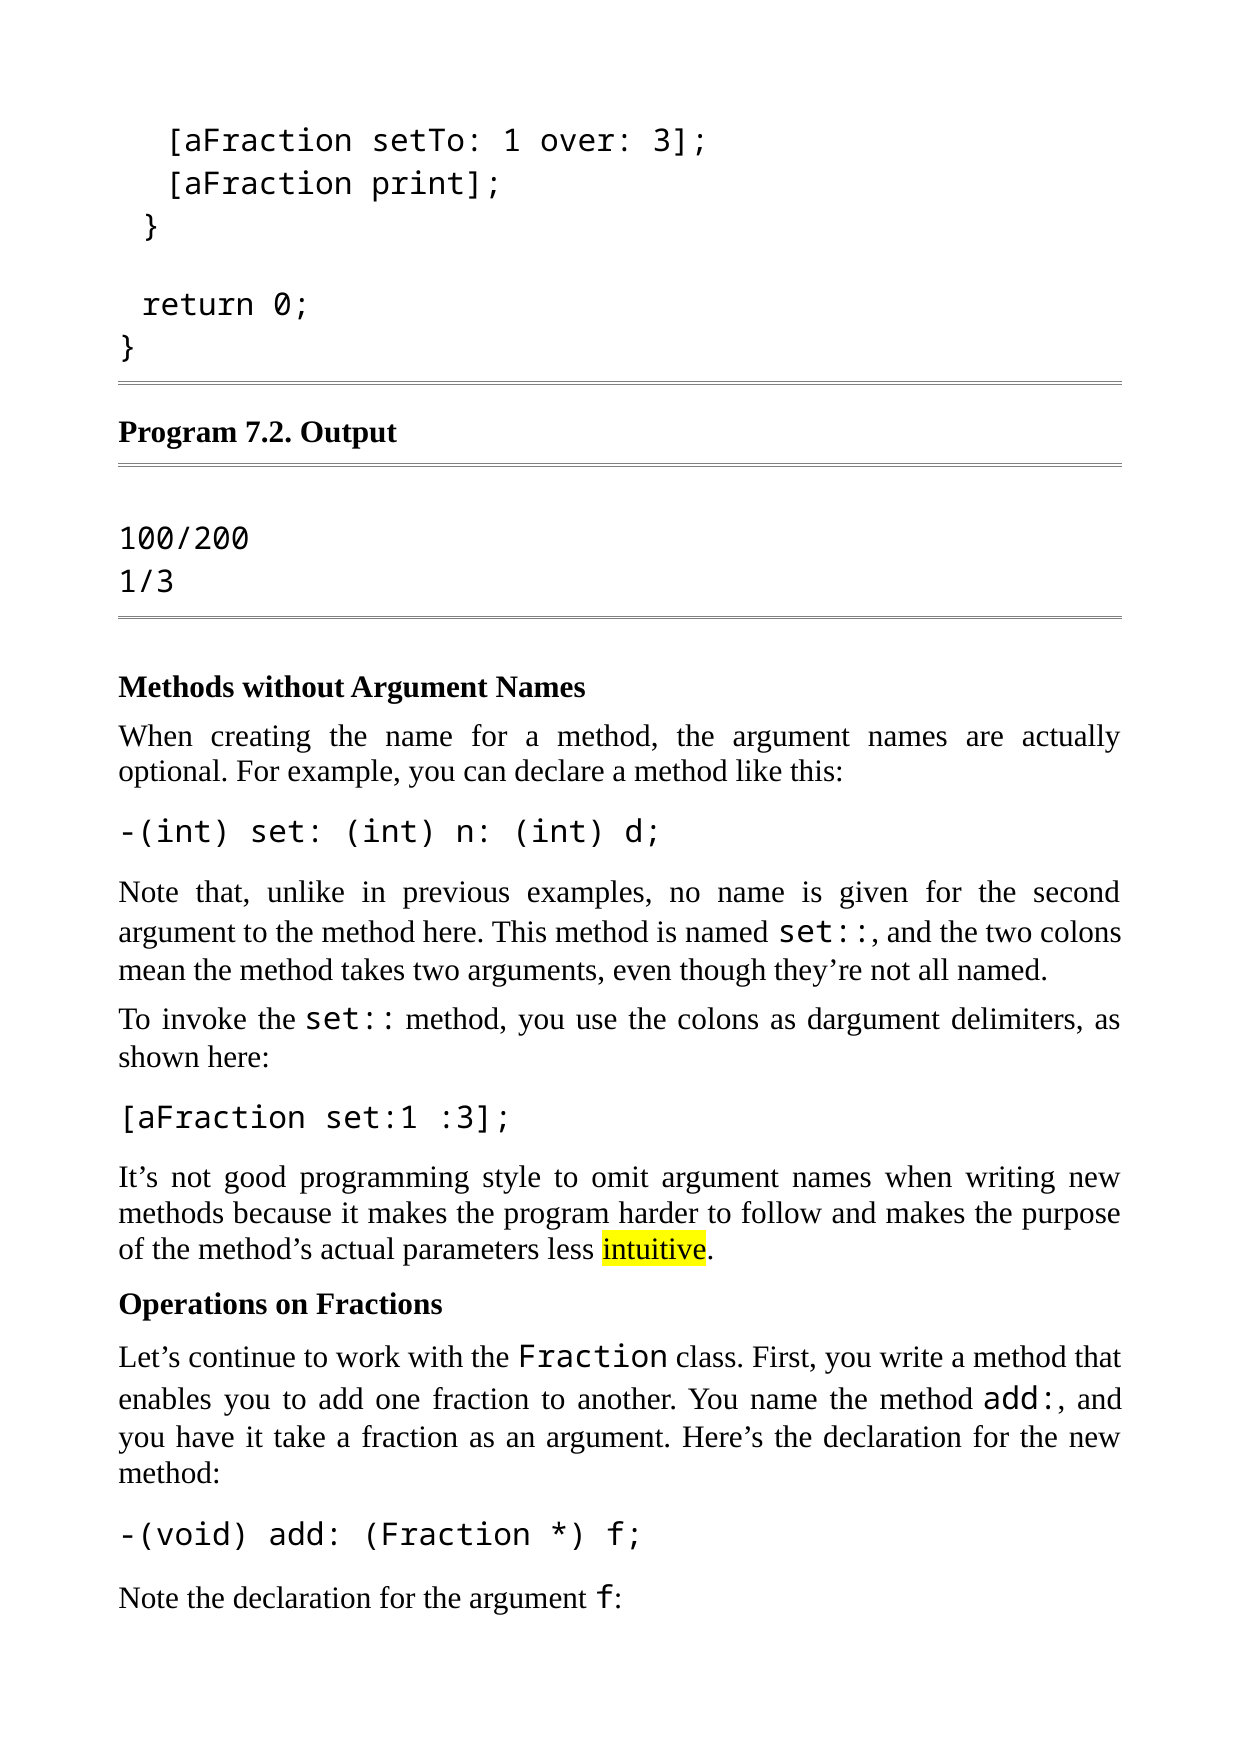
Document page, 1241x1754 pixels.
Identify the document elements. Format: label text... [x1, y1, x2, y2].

text -(int) set: (int) n: (int) d; [118, 809, 1122, 852]
text To invoke the set:: method, you use the colons as dargument delimiters, as shown here: [118, 996, 1122, 1074]
text Note that, unlike in previous examples, no name is given for the second argument to the method here. This method is named set::, and the two colons mean the method takes two arguments, even though they’re not all named. [118, 873, 1122, 987]
text It’s not good programming style to omit argument names when writing new methods because it makes the program harder to follow and makes the purpose of the method’s actual parameters less intuitive. [118, 1158, 1122, 1266]
text Operations on Fractions [118, 1285, 1122, 1321]
text -(void) add: (Fraction *) f; [118, 1511, 1122, 1554]
text Program 7.2. Output [118, 413, 1122, 449]
text Methods without Argument Names [118, 668, 1122, 704]
text Note the declaration for the argument f: [118, 1575, 1122, 1617]
text 100/200 1/3 [118, 516, 1122, 601]
text Let’s continue to work with the Fraction class. First, you write a method that enables you to add one fraction to another. You name the method add:, and you have it take a fraction as an argument. Here’s the declaration for the new method: [118, 1333, 1122, 1491]
text [aFraction set:1 :3]; [118, 1095, 1122, 1138]
text [aFraction setTo: 1 over: 3]; [aFraction print]; } return 0; } [118, 118, 1122, 367]
text When creating the name for a method, the argument names are actually optional. For example, you can declare a method like this: [118, 717, 1122, 789]
